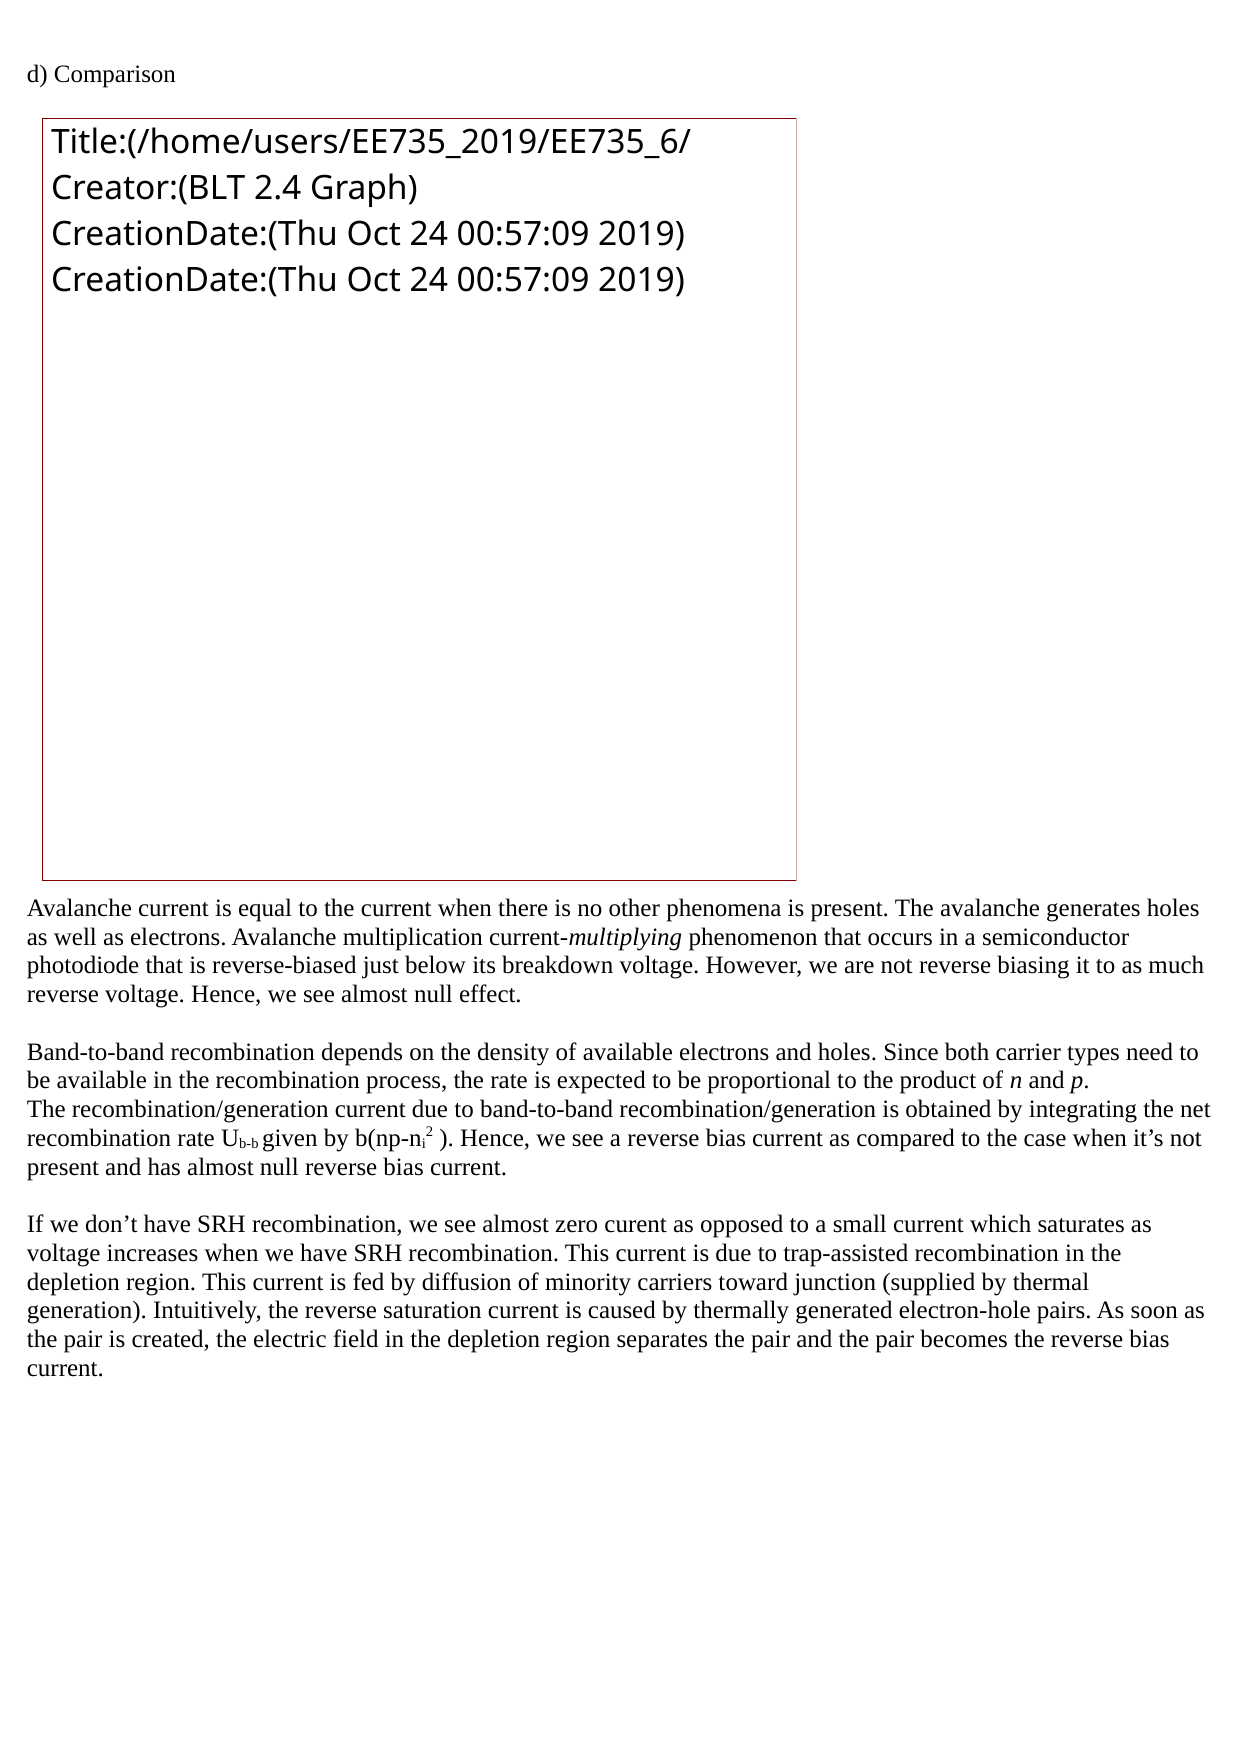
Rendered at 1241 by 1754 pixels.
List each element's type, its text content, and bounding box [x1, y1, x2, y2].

text If we don’t have SRH recombination, we see almost zero curent as opposed to a small current which saturates as voltage increases when we have SRH recombination. This current is due to trap-assisted recombination in the depletion region. This current is fed by diffusion of minority carriers toward junction (supplied by thermal generation). Intuitively, the reverse saturation current is caused by thermally generated electron-hole pairs. As soon as the pair is created, the electric field in the depletion region separates the pair and the pair becomes the reverse bias current. [27, 1209, 1214, 1382]
text d) Comparison [27, 59, 1214, 88]
text recombination rate Ub-b given by b(np-ni2 ). Hence, we see a reverse bias current as compared to the case when it’s not present and has almost null reverse bias current. [27, 1123, 1214, 1180]
text Band-to-band recombination depends on the density of available electrons and holes. Since both carrier types need to be available in the recombination process, the rate is expected to be proportional to the product of n and p. [27, 1037, 1214, 1094]
text Avalanche current is equal to the current when there is no other phenomena is present. The avalanche generates holes as well as electrons. Avalanche multiplication current-multiplying phenomenon that occurs in a semiconductor photodiode that is reverse-biased just below its breakdown voltage. However, we are not reverse biasing it to as much reverse voltage. Hence, we see almost null effect. [27, 893, 1214, 1008]
text The recombination/generation current due to band-to-band recombination/generation is obtained by integrating the net [27, 1094, 1214, 1123]
